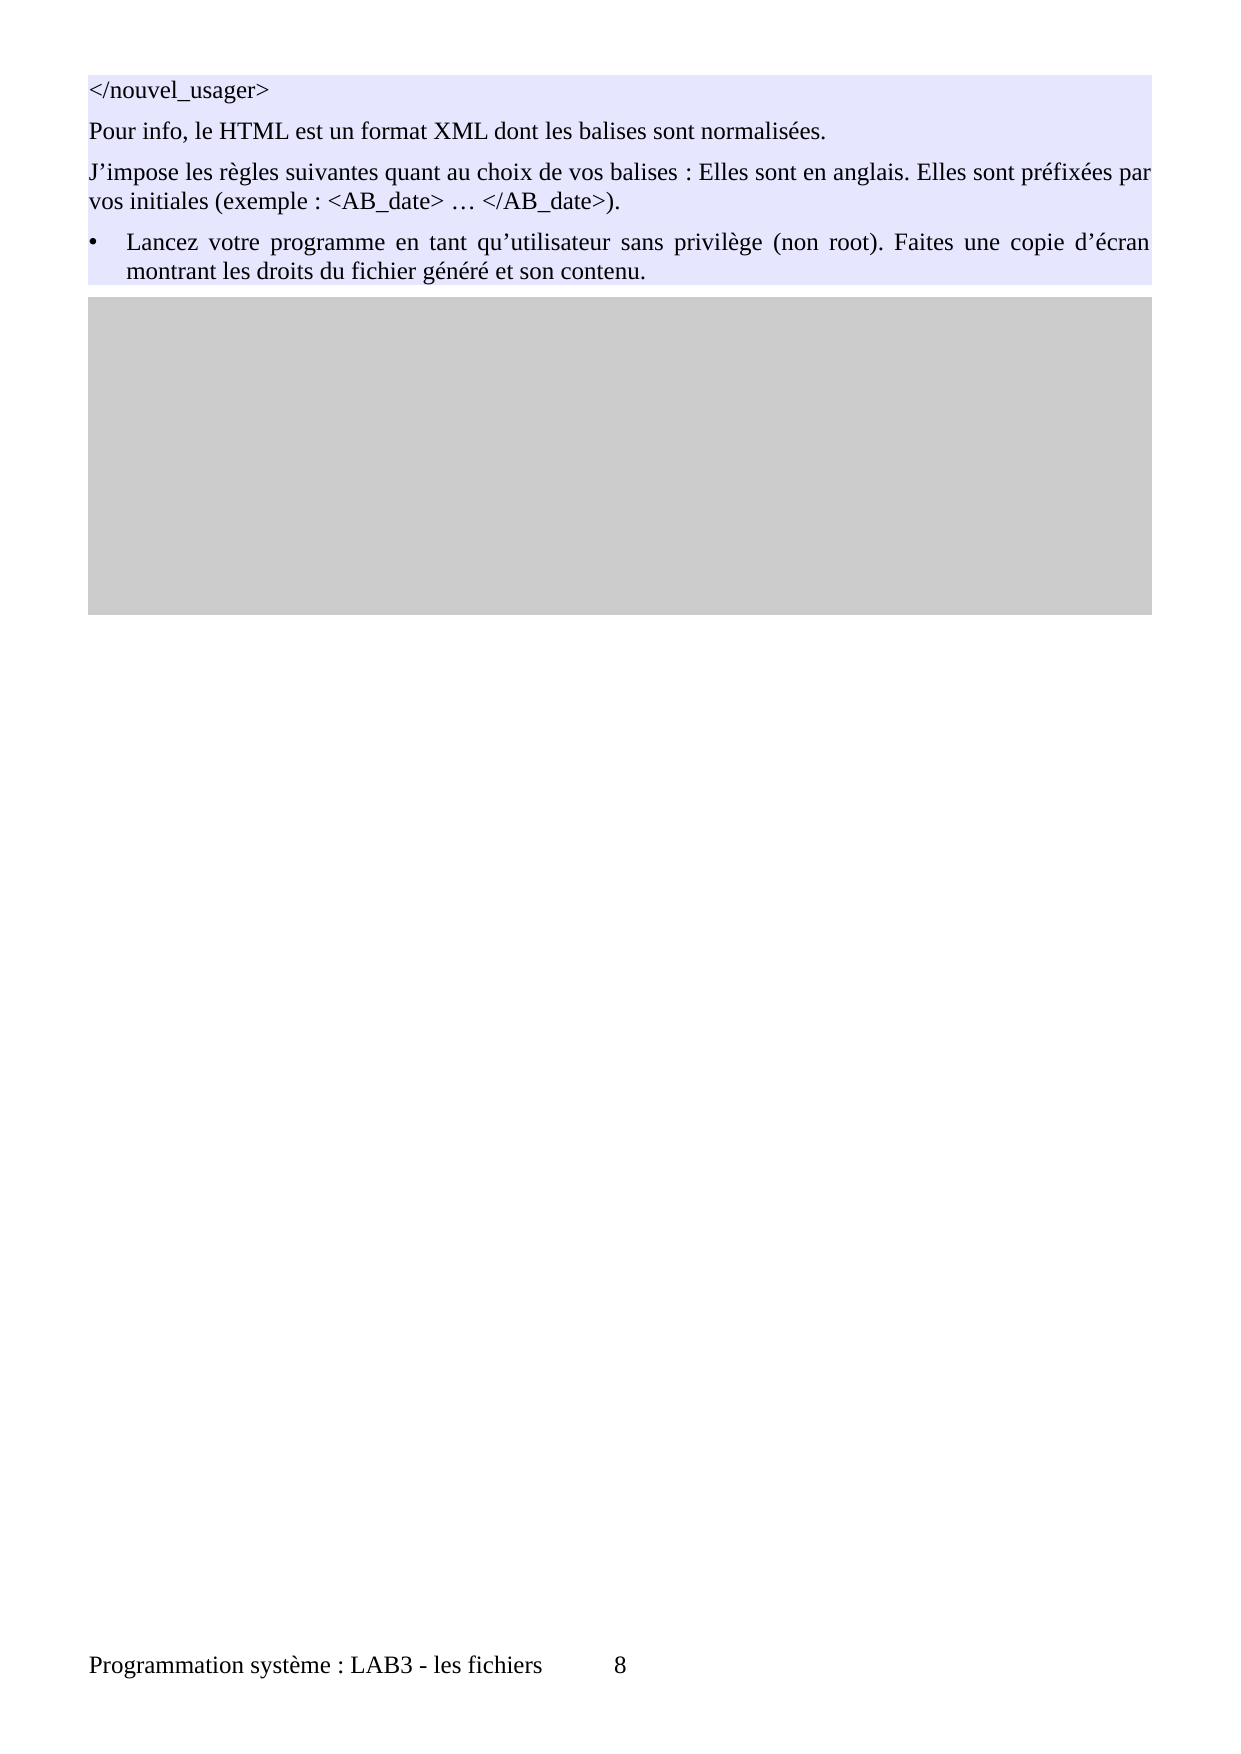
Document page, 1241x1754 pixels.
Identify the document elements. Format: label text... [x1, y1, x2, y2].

list Lancez votre programme en tant qu’utilisateur sans privilège (non root). Faites une copie d’écran montrant les droits du fichier généré et son contenu. [88, 227, 1152, 285]
text Pour info, le HTML est un format XML dont les balises sont normalisées. [88, 116, 1152, 145]
text J’impose les règles suivantes quant au choix de vos balises : Elles sont en anglais. Elles sont préfixées par vos initiales (exemple : <AB_date> … </AB_date>). [88, 157, 1152, 215]
text </nouvel_usager> [88, 75, 1152, 104]
